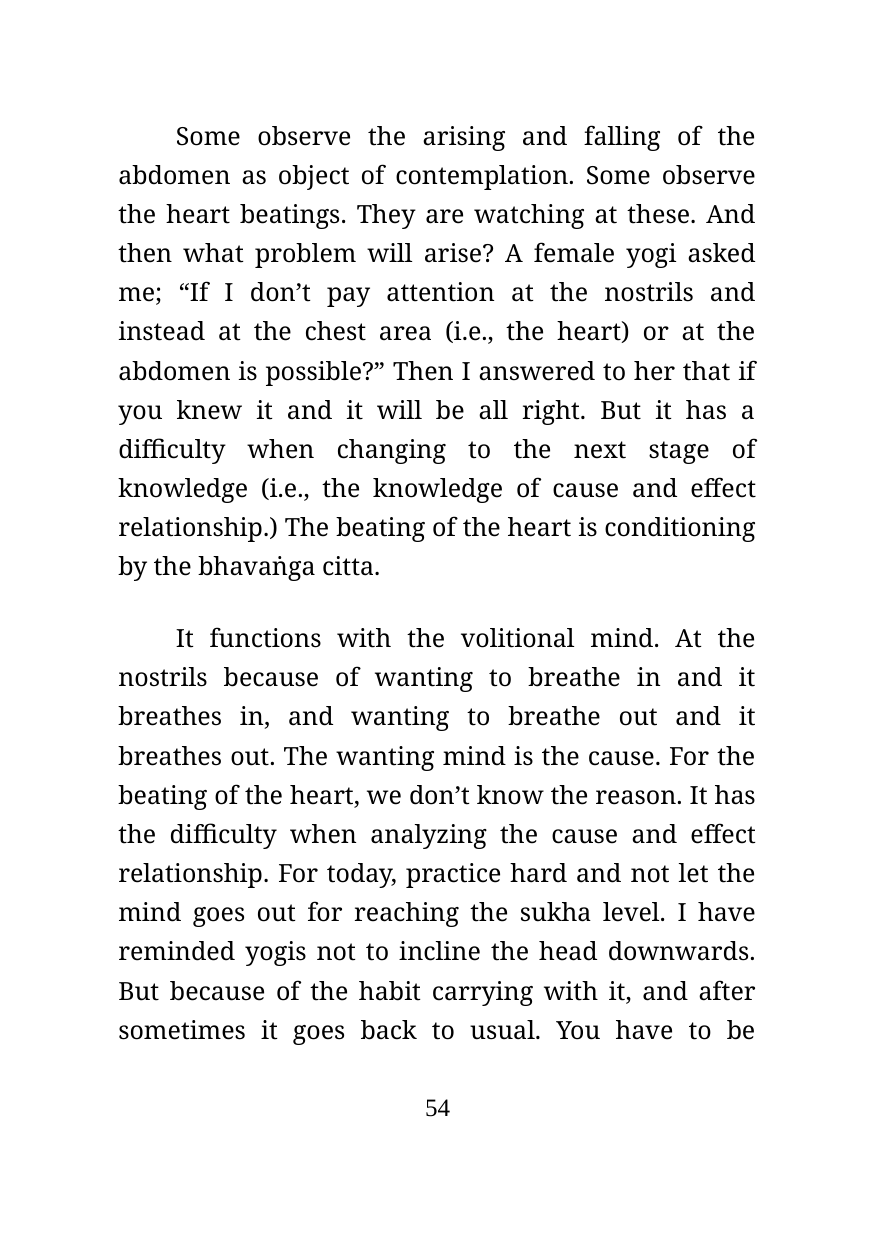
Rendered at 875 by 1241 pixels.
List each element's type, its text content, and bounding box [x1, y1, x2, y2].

text It functions with the volitional mind. At the nostrils because of wanting to breathe in and it breathes in, and wanting to breathe out and it breathes out. The wanting mind is the cause. For the beating of the heart, we don’t know the reason. It has the difficulty when analyzing the cause and effect relationship. For today, practice hard and not let the mind goes out for reaching the sukha level. I have reminded yogis not to incline the head downwards. But because of the habit carrying with it, and after sometimes it goes back to usual. You have to be [118, 621, 756, 1046]
text Some observe the arising and falling of the abdomen as object of contemplation. Some observe the heart beatings. They are watching at these. And then what problem will arise? A female yogi asked me; “If I don’t pay attention at the nostrils and instead at the chest area (i.e., the heart) or at the abdomen is possible?” Then I answered to her that if you knew it and it will be all right. But it has a difficulty when changing to the next stage of knowledge (i.e., the knowledge of cause and effect relationship.) The beating of the heart is conditioning by the bhavaṅga citta. [118, 118, 756, 583]
